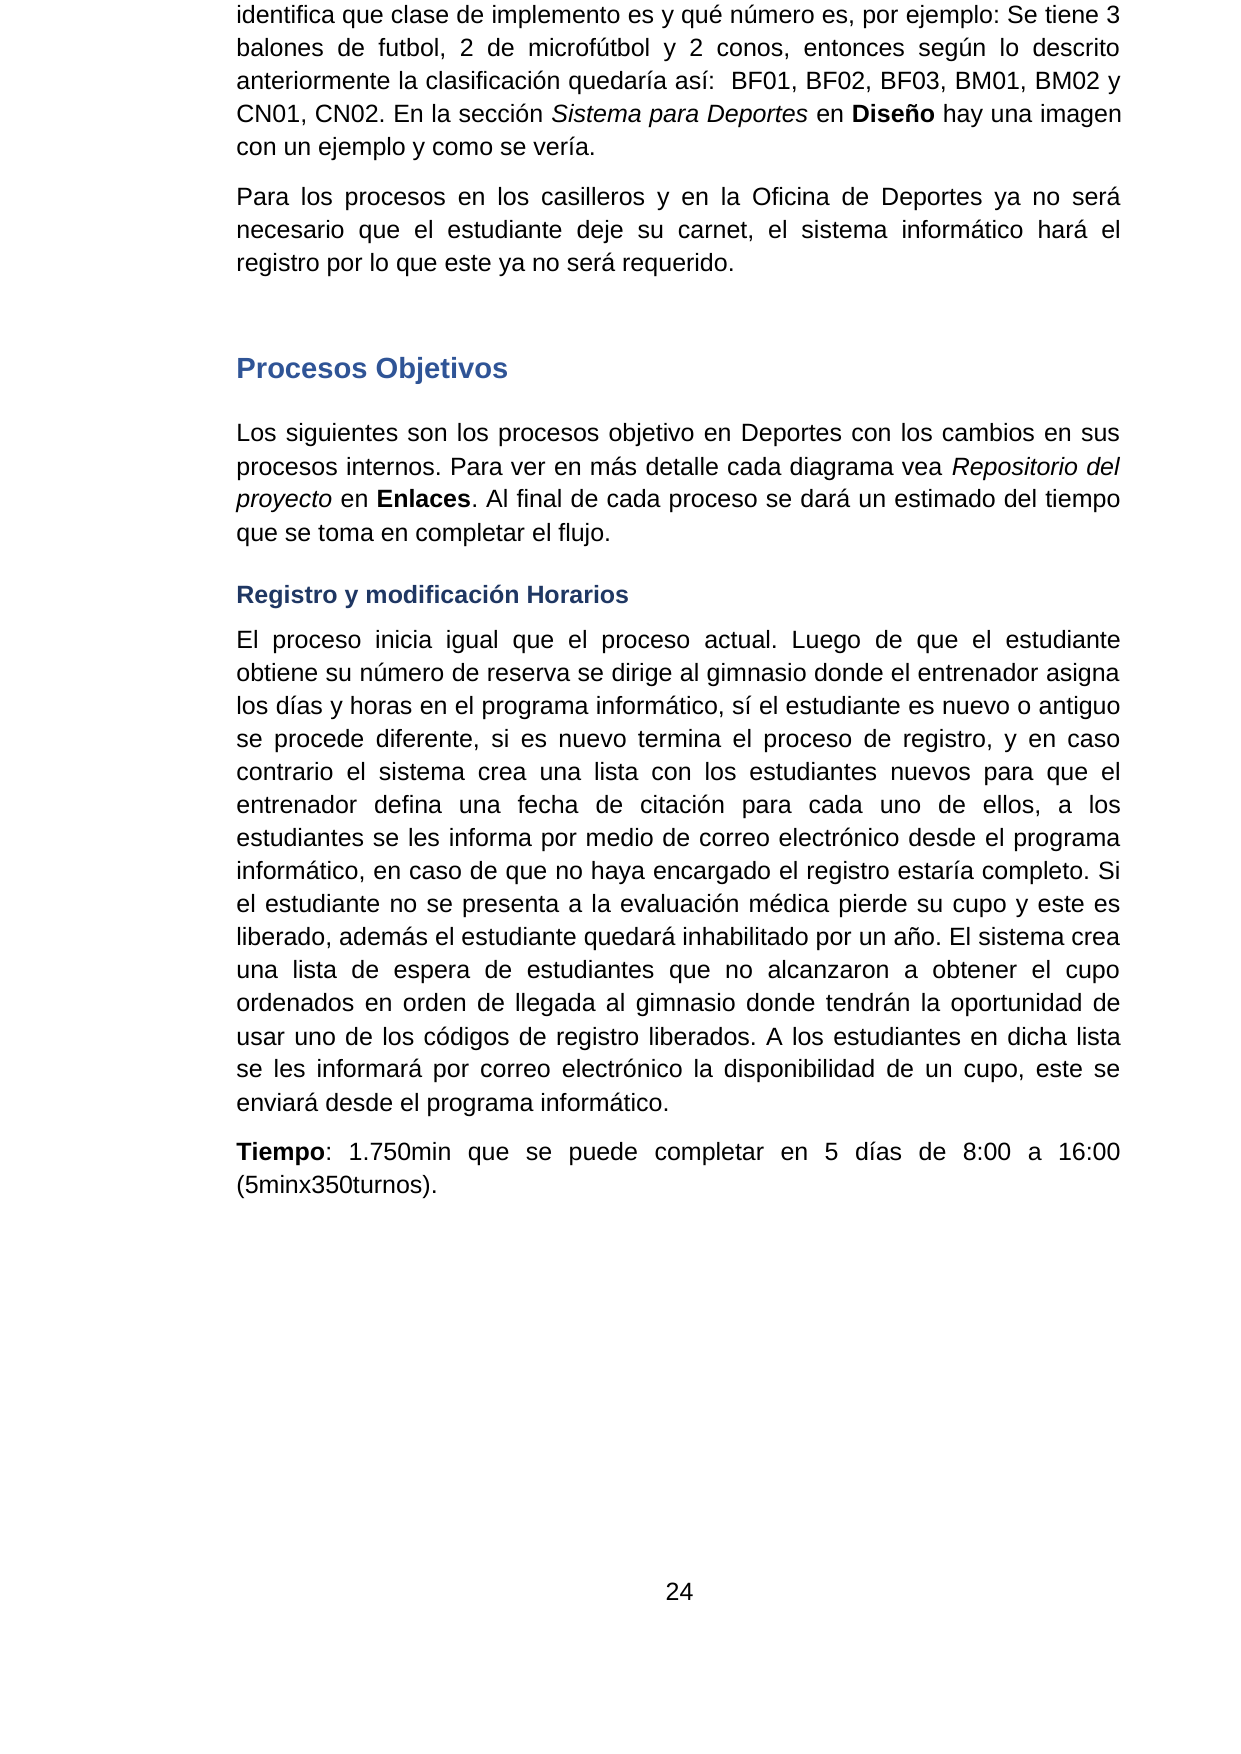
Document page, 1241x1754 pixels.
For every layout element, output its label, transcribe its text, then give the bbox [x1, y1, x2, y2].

subtitle Registro y modificación Horarios [236, 580, 1122, 608]
text identifica que clase de implemento es y qué número es, por ejemplo: Se tiene 3 balones de futbol, 2 de microfútbol y 2 conos, entonces según lo descrito anteriormente la clasificación quedaría así: BF01, BF02, BF03, BM01, BM02 y CN01, CN02. En la sección Sistema para Deportes en Diseño hay una imagen con un ejemplo y como se vería. [236, 0, 1122, 161]
text Tiempo: 1.750min que se puede completar en 5 días de 8:00 a 16:00 (5minx350turnos). [236, 1137, 1122, 1199]
text El proceso inicia igual que el proceso actual. Luego de que el estudiante obtiene su número de reserva se dirige al gimnasio donde el entrenador asigna los días y horas en el programa informático, sí el estudiante es nuevo o antiguo se procede diferente, si es nuevo termina el proceso de registro, y en caso contrario el sistema crea una lista con los estudiantes nuevos para que el entrenador defina una fecha de citación para cada uno de ellos, a los estudiantes se les informa por medio de correo electrónico desde el programa informático, en caso de que no haya encargado el registro estaría completo. Si el estudiante no se presenta a la evaluación médica pierde su cupo y este es liberado, además el estudiante quedará inhabilitado por un año. El sistema crea una lista de espera de estudiantes que no alcanzaron a obtener el cupo ordenados en orden de llegada al gimnasio donde tendrán la oportunidad de usar uno de los códigos de registro liberados. A los estudiantes en dicha lista se les informará por correo electrónico la disponibilidad de un cupo, este se enviará desde el programa informático. [236, 625, 1122, 1116]
subtitle Procesos Objetivos [236, 351, 1122, 385]
text Los siguientes son los procesos objetivo en Deportes con los cambios en sus procesos internos. Para ver en más detalle cada diagrama vea Repositorio del proyecto en Enlaces. Al final de cada proceso se dará un estimado del tiempo que se toma en completar el flujo. [236, 418, 1122, 546]
text Para los procesos en los casilleros y en la Oficina de Deportes ya no será necesario que el estudiante deje su carnet, el sistema informático hará el registro por lo que este ya no será requerido. [236, 182, 1122, 277]
